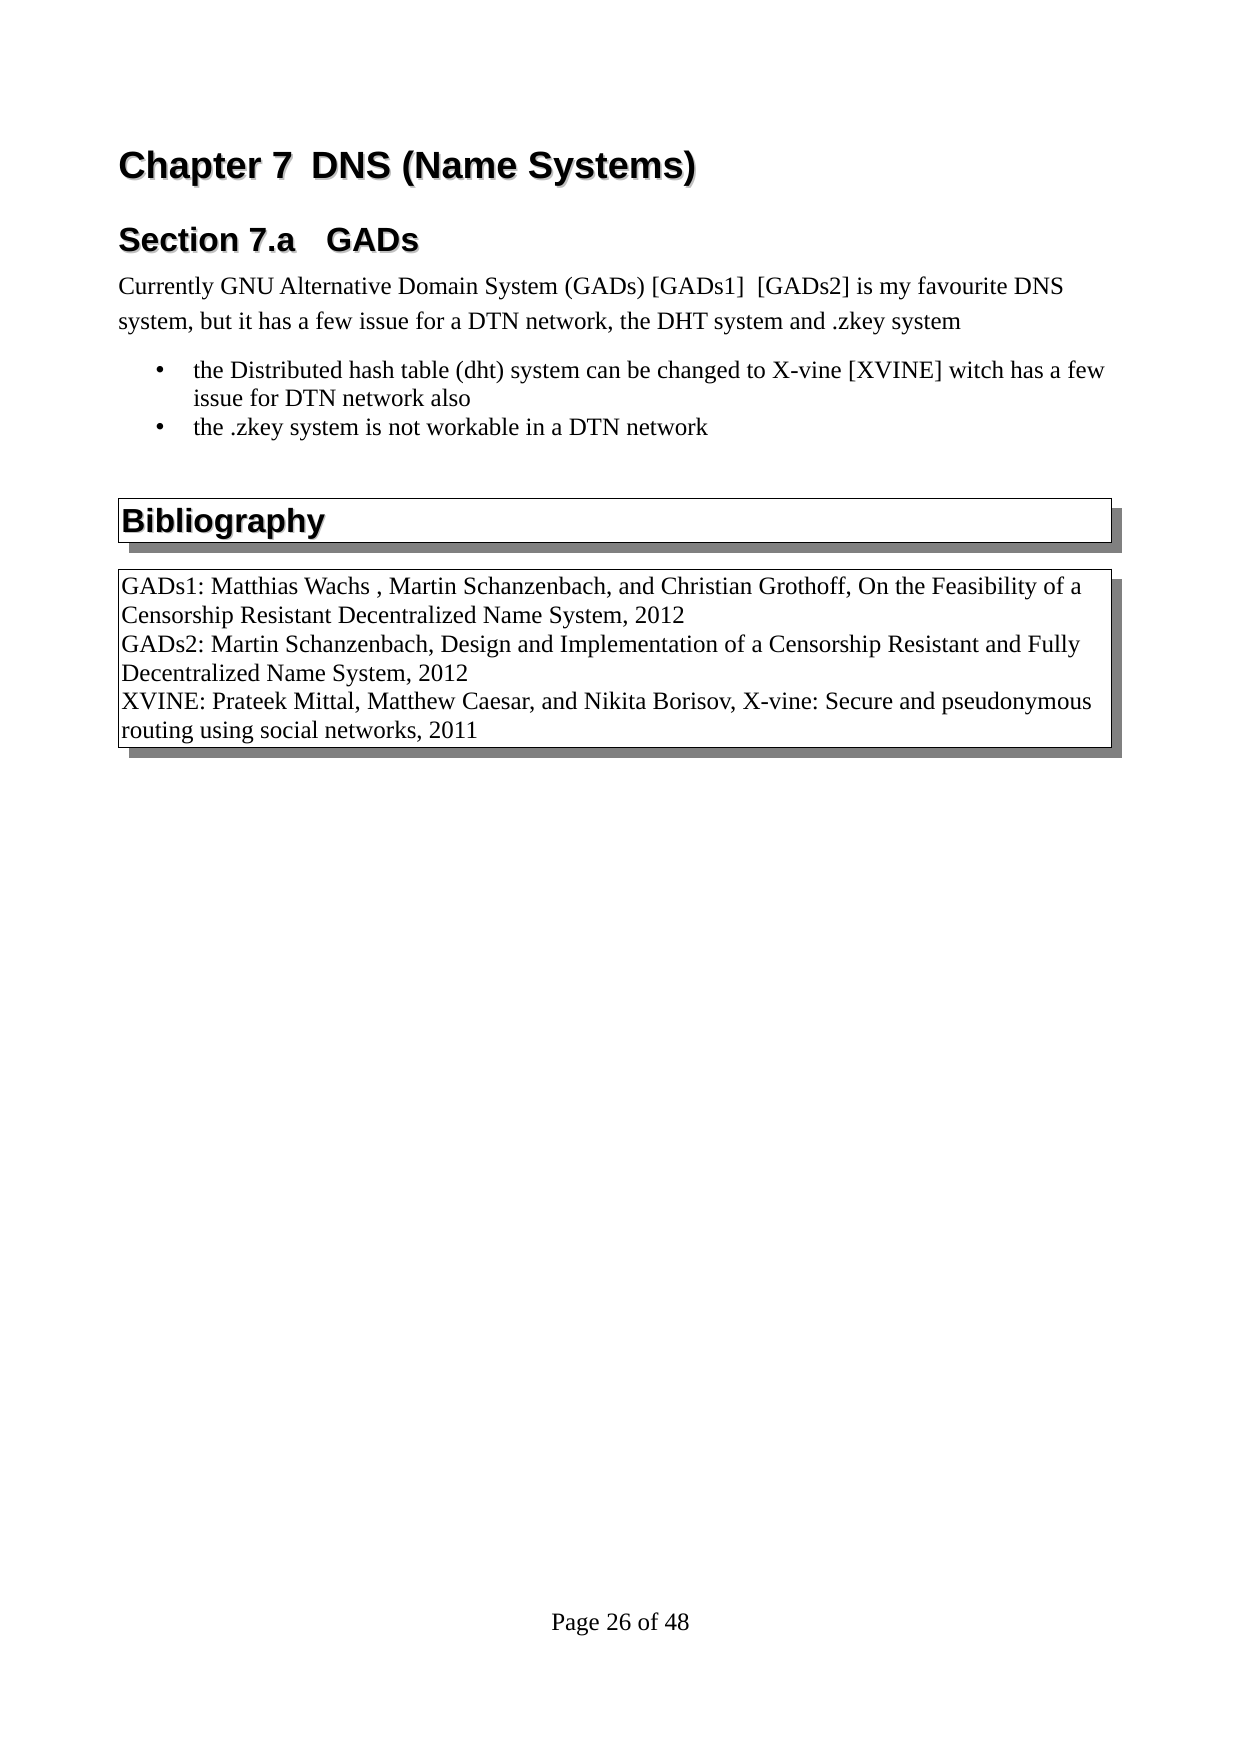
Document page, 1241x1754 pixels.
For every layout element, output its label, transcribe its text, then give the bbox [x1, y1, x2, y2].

text Currently GNU Alternative Domain System (GADs) [GADs1] [GADs2] is my favourite DNS system, but it has a few issue for a DTN network, the DHT system and .zkey system [118, 271, 1122, 334]
subtitle DNS (Name Systems) [118, 143, 1122, 187]
text GADs2: Martin Schanzenbach, Design and Implementation of a Censorship Resistant and Fully Decentralized Name System, 2012 [119, 626, 1111, 683]
text GADs1: Matthias Wachs , Martin Schanzenbach, and Christian Grothoff, On the Feasibility of a Censorship Resistant Decentralized Name System, 2012 [119, 570, 1111, 626]
list the .zkey system is not workable in a DTN network [156, 412, 1122, 441]
list the Distributed hash table (dht) system can be changed to X-vine [XVINE] witch has a few issue for DTN network also [156, 355, 1122, 412]
subtitle GADs [118, 220, 1122, 259]
text XVINE: Prateek Mittal, Matthew Caesar, and Nikita Borisov, X-vine: Secure and pseudonymous routing using social networks, 2011 [119, 683, 1111, 747]
subtitle Bibliography [119, 499, 1111, 542]
